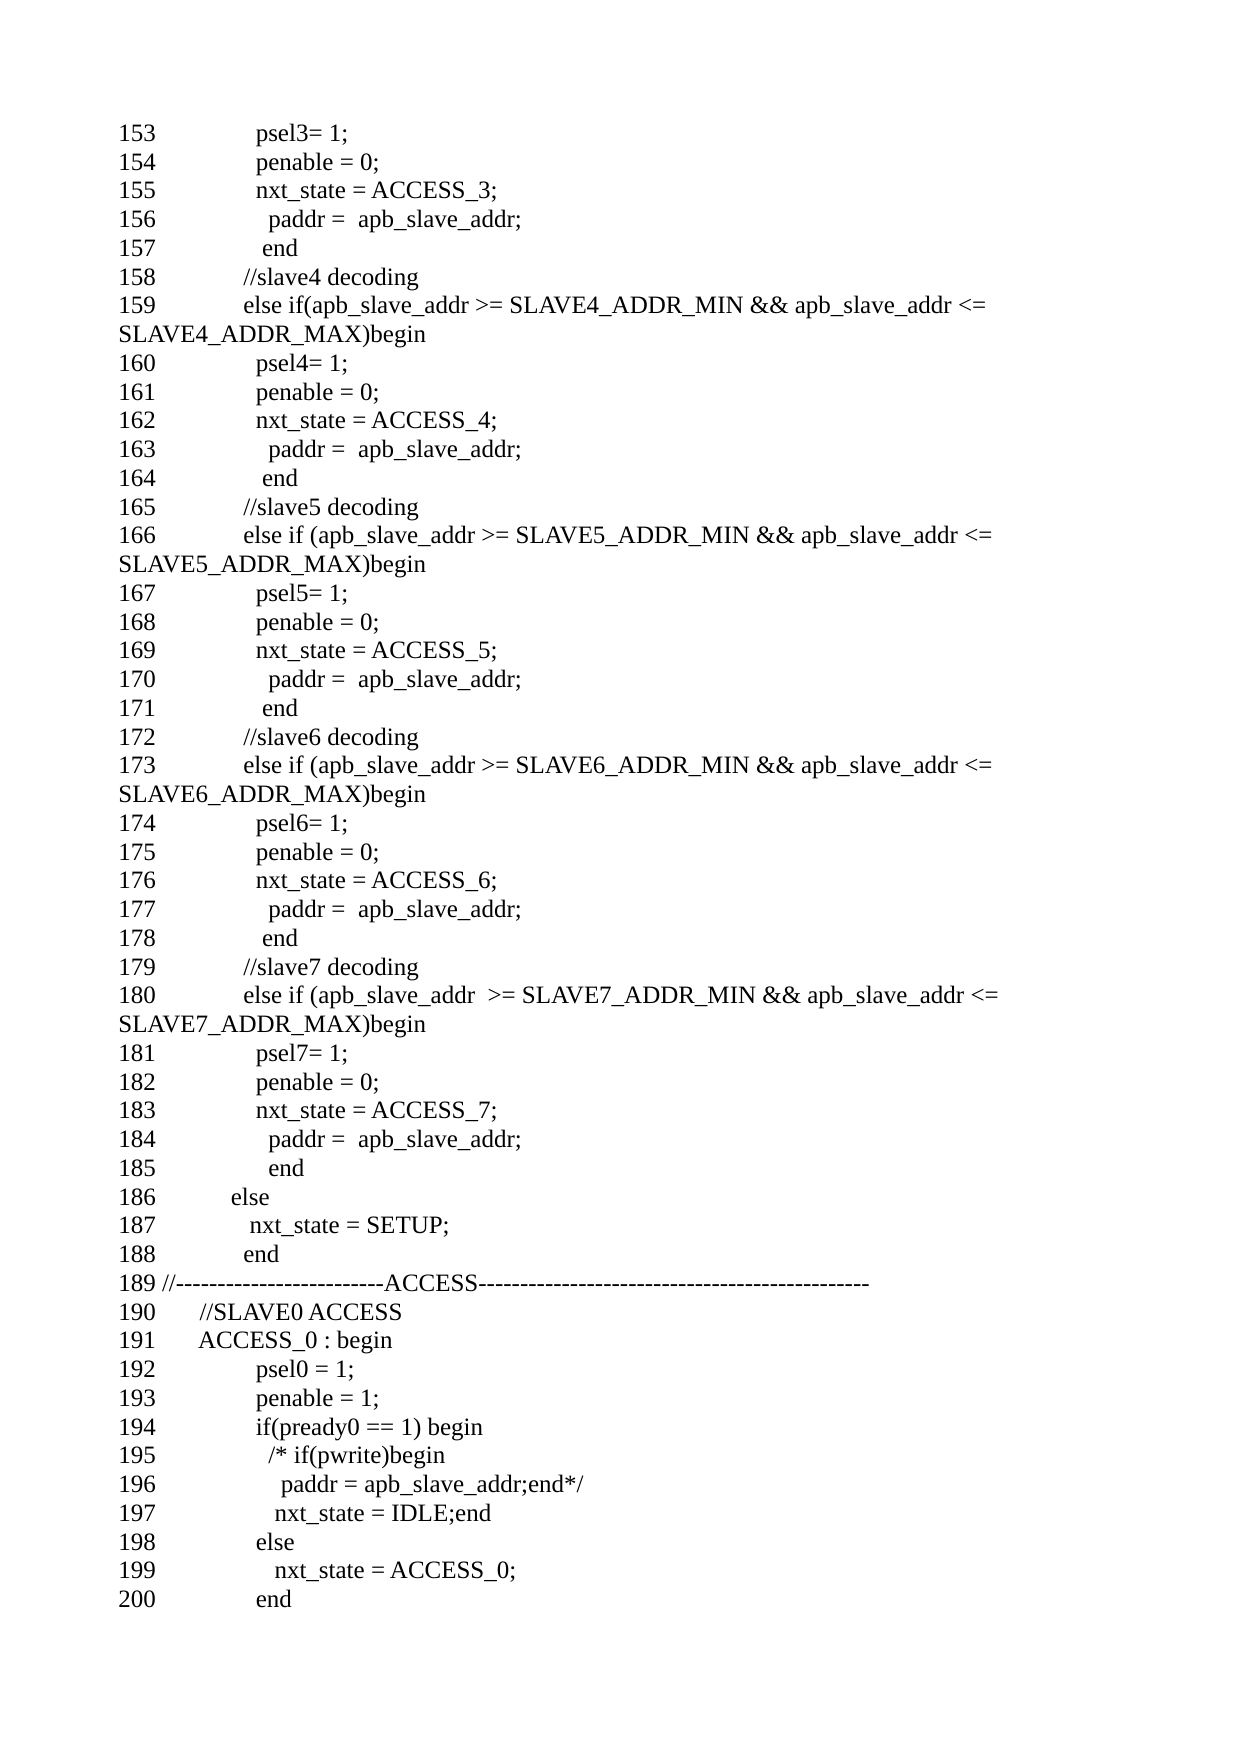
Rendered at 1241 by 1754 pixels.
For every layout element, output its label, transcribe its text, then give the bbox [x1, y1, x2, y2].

text 161 penable = 0; [118, 377, 1122, 406]
text 166 else if (apb_slave_addr >= SLAVE5_ADDR_MIN && apb_slave_addr <= SLAVE5_ADDR_MAX)begin [118, 521, 1122, 578]
text 179 //slave7 decoding [118, 952, 1122, 981]
text 153 psel3= 1; [118, 118, 1122, 147]
text 178 end [118, 923, 1122, 952]
text 167 psel5= 1; [118, 578, 1122, 607]
text 182 penable = 0; [118, 1067, 1122, 1096]
text 189 //-------------------------ACCESS----------------------------------------------- [118, 1268, 1122, 1297]
text 154 penable = 0; [118, 147, 1122, 176]
text 158 //slave4 decoding [118, 262, 1122, 291]
text 162 nxt_state = ACCESS_4; [118, 406, 1122, 434]
text 177 paddr = apb_slave_addr; [118, 894, 1122, 923]
text 176 nxt_state = ACCESS_6; [118, 866, 1122, 894]
text 193 penable = 1; [118, 1383, 1122, 1412]
text 169 nxt_state = ACCESS_5; [118, 636, 1122, 664]
text 185 end [118, 1153, 1122, 1182]
text 187 nxt_state = SETUP; [118, 1211, 1122, 1239]
text 175 penable = 0; [118, 837, 1122, 866]
text 188 end [118, 1239, 1122, 1268]
text 156 paddr = apb_slave_addr; [118, 204, 1122, 233]
text 165 //slave5 decoding [118, 492, 1122, 521]
text 180 else if (apb_slave_addr >= SLAVE7_ADDR_MIN && apb_slave_addr <= SLAVE7_ADDR_MAX)begin [118, 981, 1122, 1038]
text 172 //slave6 decoding [118, 722, 1122, 751]
text 191 ACCESS_0 : begin [118, 1326, 1122, 1354]
text 164 end [118, 463, 1122, 492]
text 200 end [118, 1584, 1122, 1613]
text 168 penable = 0; [118, 607, 1122, 636]
text 171 end [118, 693, 1122, 722]
text 195 /* if(pwrite)begin [118, 1441, 1122, 1469]
text 198 else [118, 1527, 1122, 1556]
text 155 nxt_state = ACCESS_3; [118, 176, 1122, 204]
text 183 nxt_state = ACCESS_7; [118, 1096, 1122, 1124]
text 196 paddr = apb_slave_addr;end*/ [118, 1469, 1122, 1498]
text 157 end [118, 233, 1122, 262]
text 181 psel7= 1; [118, 1038, 1122, 1067]
text 199 nxt_state = ACCESS_0; [118, 1556, 1122, 1584]
text 197 nxt_state = IDLE;end [118, 1498, 1122, 1527]
text 184 paddr = apb_slave_addr; [118, 1124, 1122, 1153]
text 160 psel4= 1; [118, 348, 1122, 377]
text 190 //SLAVE0 ACCESS [118, 1297, 1122, 1326]
text 173 else if (apb_slave_addr >= SLAVE6_ADDR_MIN && apb_slave_addr <= SLAVE6_ADDR_MAX)begin [118, 751, 1122, 808]
text 174 psel6= 1; [118, 808, 1122, 837]
text 170 paddr = apb_slave_addr; [118, 664, 1122, 693]
text 163 paddr = apb_slave_addr; [118, 434, 1122, 463]
text 186 else [118, 1182, 1122, 1211]
text 159 else if(apb_slave_addr >= SLAVE4_ADDR_MIN && apb_slave_addr <= SLAVE4_ADDR_MAX)begin [118, 291, 1122, 348]
text 192 psel0 = 1; [118, 1354, 1122, 1383]
text 194 if(pready0 == 1) begin [118, 1412, 1122, 1441]
